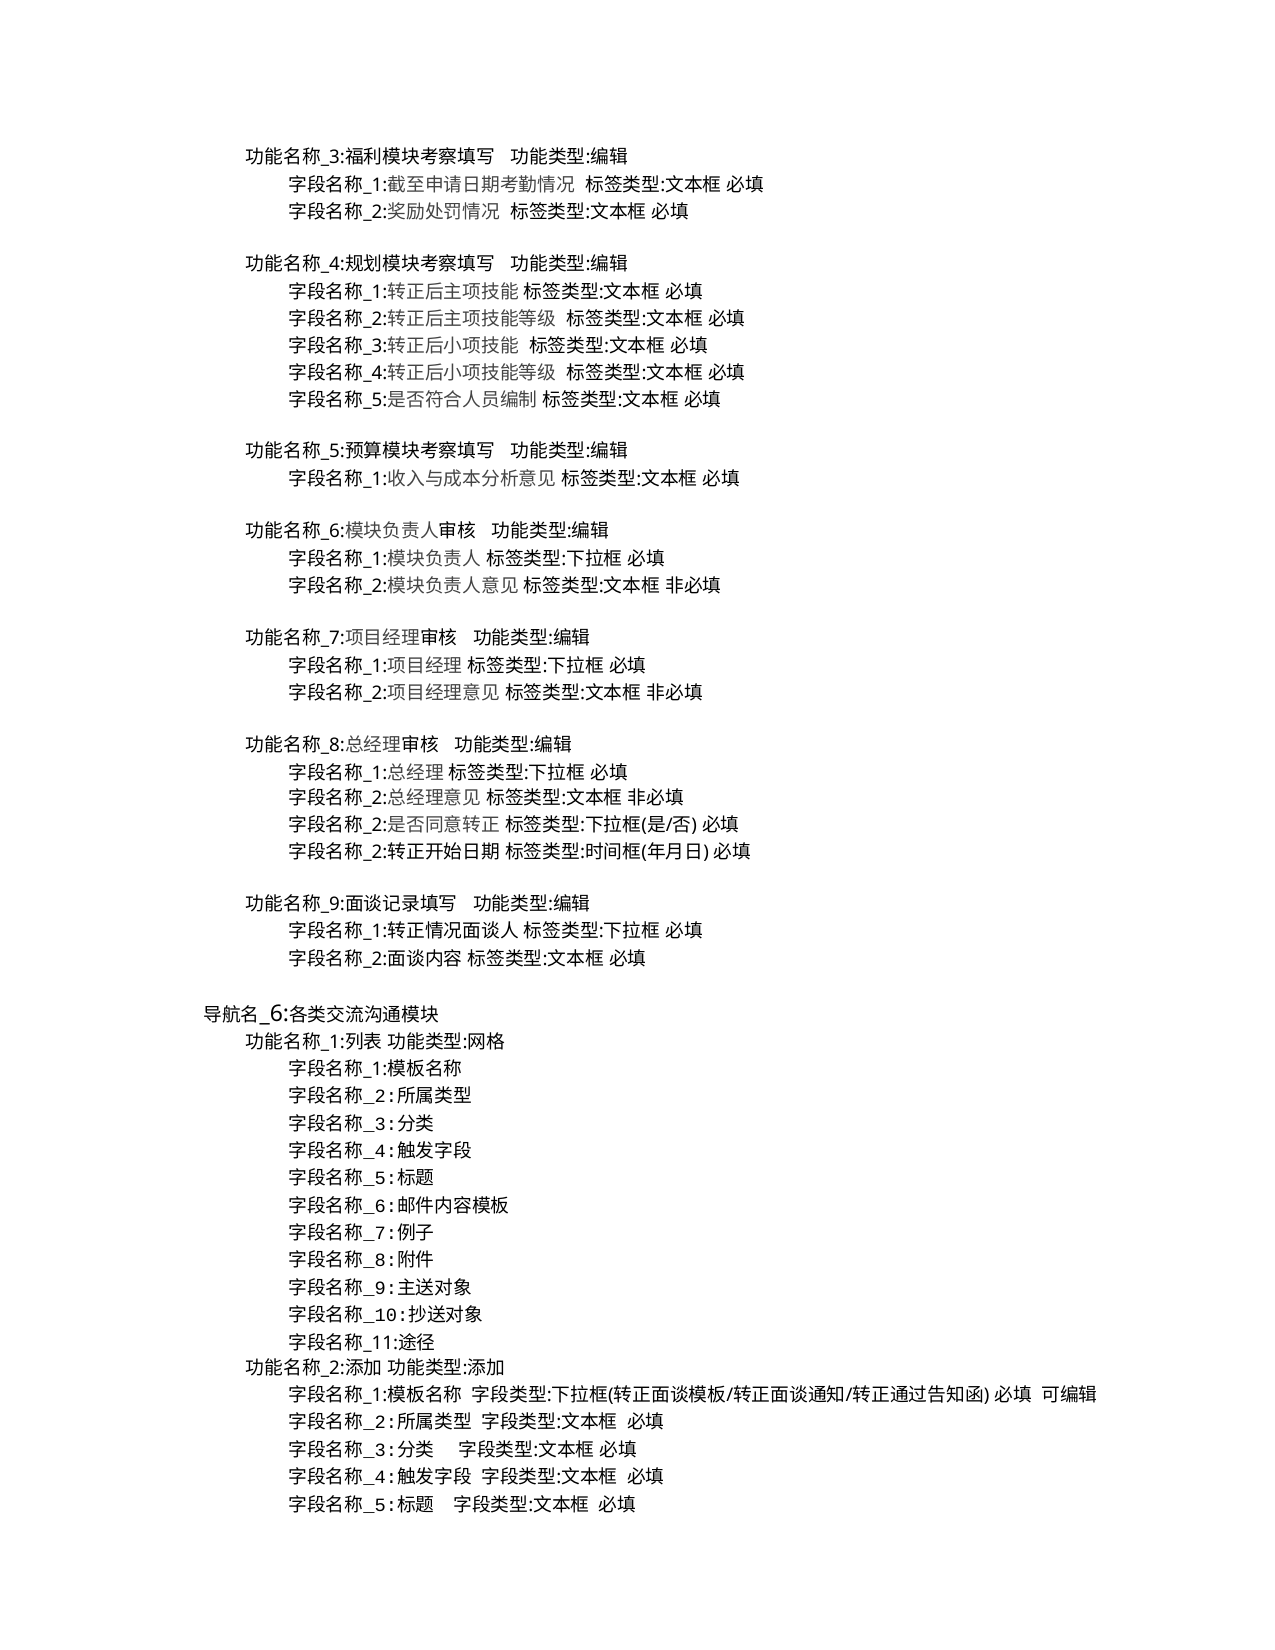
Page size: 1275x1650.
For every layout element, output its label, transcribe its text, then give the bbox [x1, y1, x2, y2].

text 字段名称_4:转正后小项技能等级 标签类型:文本框 必填 [118, 358, 1157, 385]
text 字段名称_2:是否同意转正 标签类型:下拉框(是/否) 必填 [118, 810, 1157, 837]
text 字段名称_2:模块负责人意见 标签类型:文本框 非必填 [118, 570, 1157, 597]
text 功能名称_2:添加 功能类型:添加 [118, 1354, 1157, 1380]
text 字段名称_9:主送对象 [118, 1272, 1157, 1300]
text 功能名称_5:预算模块考察填写 功能类型:编辑 [118, 438, 1157, 463]
text 字段名称_4:触发字段 字段类型:文本框 必填 [118, 1462, 1157, 1489]
text 字段名称_4:触发字段 [118, 1136, 1157, 1163]
text 字段名称_5:标题 字段类型:文本框 必填 [118, 1489, 1157, 1517]
text 字段名称_11:途径 [118, 1327, 1157, 1354]
text 字段名称_2:转正后主项技能等级 标签类型:文本框 必填 [118, 303, 1157, 331]
text 字段名称_6:邮件内容模板 [118, 1190, 1157, 1218]
text 字段名称_3:分类 [118, 1108, 1157, 1136]
text 功能名称_7:项目经理审核 功能类型:编辑 [118, 623, 1157, 650]
text 字段名称_10:抄送对象 [118, 1300, 1157, 1327]
text 字段名称_7:例子 [118, 1218, 1157, 1245]
text 字段名称_2:所属类型 字段类型:文本框 必填 [118, 1407, 1157, 1434]
text 字段名称_5:标题 [118, 1163, 1157, 1190]
text 字段名称_2:奖励处罚情况 标签类型:文本框 必填 [118, 196, 1157, 223]
text 字段名称_1:模板名称 字段类型:下拉框(转正面谈模板/转正面谈通知/转正通过告知函) 必填 可编辑 [118, 1380, 1157, 1407]
text 字段名称_1:模块负责人 标签类型:下拉框 必填 [118, 543, 1157, 570]
text 字段名称_3:转正后小项技能 标签类型:文本框 必填 [118, 331, 1157, 358]
text 字段名称_2:项目经理意见 标签类型:文本框 非必填 [118, 677, 1157, 704]
text 导航名_6:各类交流沟通模块 [118, 997, 1157, 1028]
text 功能名称_4:规划模块考察填写 功能类型:编辑 [118, 249, 1157, 276]
text 字段名称_1:项目经理 标签类型:下拉框 必填 [118, 650, 1157, 677]
text 功能名称_9:面谈记录填写 功能类型:编辑 [118, 890, 1157, 915]
text 字段名称_1:截至申请日期考勤情况 标签类型:文本框 必填 [118, 169, 1157, 196]
text 字段名称_2:总经理意见 标签类型:文本框 非必填 [118, 784, 1157, 810]
text 字段名称_3:分类 字段类型:文本框 必填 [118, 1434, 1157, 1462]
text 字段名称_2:面谈内容 标签类型:文本框 必填 [118, 944, 1157, 971]
text 功能名称_6:模块负责人审核 功能类型:编辑 [118, 516, 1157, 543]
text 功能名称_3:福利模块考察填写 功能类型:编辑 [118, 144, 1157, 169]
text 字段名称_2:转正开始日期 标签类型:时间框(年月日) 必填 [118, 837, 1157, 864]
text 字段名称_1:总经理 标签类型:下拉框 必填 [118, 757, 1157, 784]
text 字段名称_1:收入与成本分析意见 标签类型:文本框 必填 [118, 463, 1157, 490]
text 字段名称_2:所属类型 [118, 1081, 1157, 1108]
text 字段名称_5:是否符合人员编制 标签类型:文本框 必填 [118, 385, 1157, 412]
text 字段名称_1:模板名称 [118, 1053, 1157, 1081]
text 字段名称_1:转正后主项技能 标签类型:文本框 必填 [118, 276, 1157, 303]
text 功能名称_8:总经理审核 功能类型:编辑 [118, 730, 1157, 757]
text 功能名称_1:列表 功能类型:网格 [118, 1028, 1157, 1053]
text 字段名称_1:转正情况面谈人 标签类型:下拉框 必填 [118, 915, 1157, 944]
text 字段名称_8:附件 [118, 1245, 1157, 1272]
